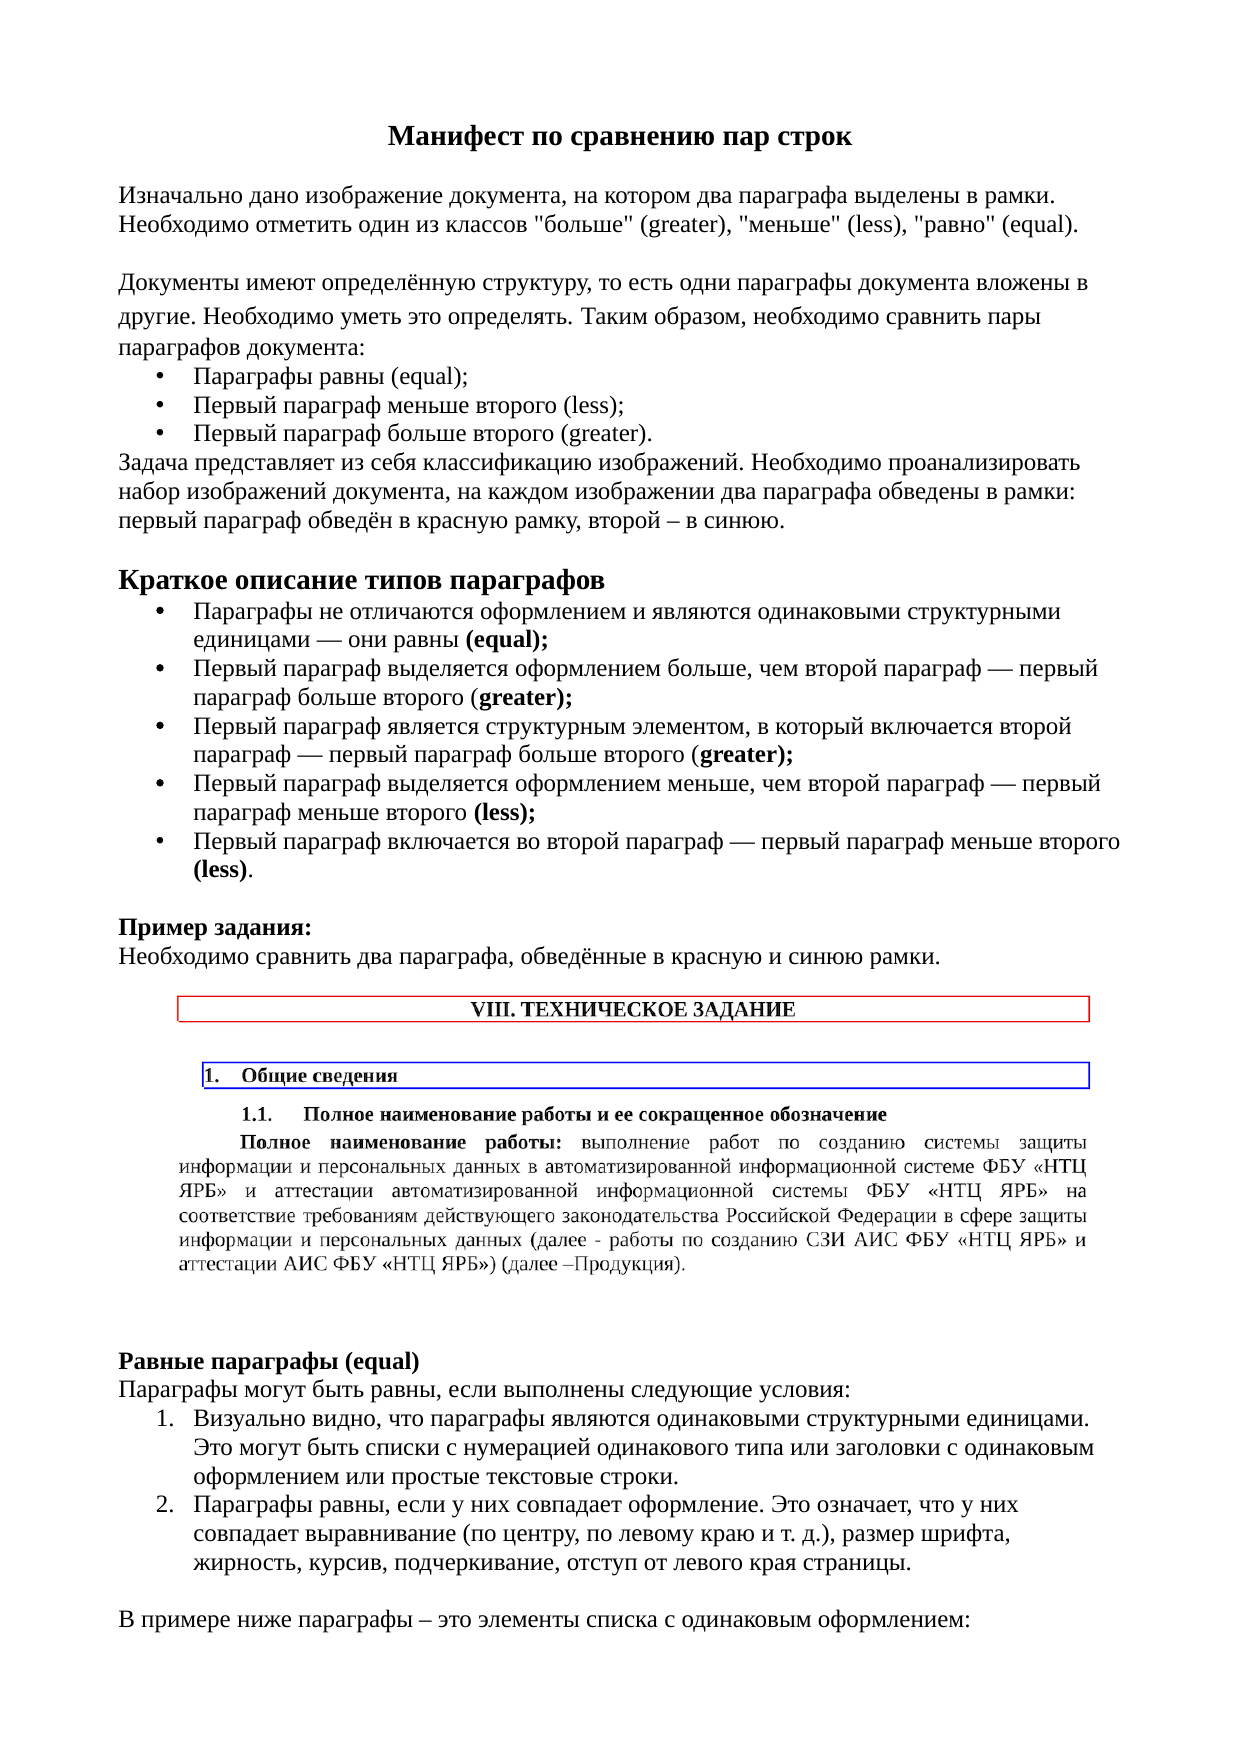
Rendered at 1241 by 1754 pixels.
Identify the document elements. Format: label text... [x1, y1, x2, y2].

list Параграфы равны, если у них совпадает оформление. Это означает, что у них совпадает выравнивание (по центру, по левому краю и т. д.), размер шрифта, жирность, курсив, подчеркивание, отступ от левого края страницы. [156, 1489, 1122, 1576]
list Первый параграф включается во второй параграф — первый параграф меньше второго (less). [156, 826, 1122, 883]
text Документы имеют определённую структуру, то есть одни параграфы документа вложены в другие. Необходимо уметь это определять. Таким образом, необходимо сравнить пары параграфов документа: [118, 267, 1122, 361]
text Пример задания: [118, 912, 1122, 941]
list Первый параграф меньше второго (less); [156, 390, 1122, 418]
list Первый параграф выделяется оформлением меньше, чем второй параграф — первый параграф меньше второго (less); [156, 768, 1122, 826]
list Первый параграф больше второго (greater). [156, 418, 1122, 447]
text Параграфы могут быть равны, если выполнены следующие условия: [118, 1374, 1122, 1403]
text В примере ниже параграфы – это элементы списка с одинаковым оформлением: [118, 1604, 1122, 1633]
text Краткое описание типов параграфов [118, 562, 1122, 596]
list Первый параграф является структурным элементом, в который включается второй параграф — первый параграф больше второго (greater); [156, 711, 1122, 768]
list Первый параграф выделяется оформлением больше, чем второй параграф — первый параграф больше второго (greater); [156, 653, 1122, 711]
text Изначально дано изображение документа, на котором два параграфа выделены в рамки. Необходимо отметить один из классов "больше" (greater), "меньше" (less), "равно" (equal). [118, 180, 1122, 238]
list Визуально видно, что параграфы являются одинаковыми структурными единицами. Это могут быть списки с нумерацией одинакового типа или заголовки с одинаковым оформлением или простые текстовые строки. [156, 1403, 1122, 1489]
text Манифест по сравнению пар строк [118, 118, 1122, 152]
text Необходимо сравнить два параграфа, обведённые в красную и синюю рамки. [118, 941, 1122, 969]
list Параграфы равны (equal); [156, 361, 1122, 390]
text Равные параграфы (equal) [118, 1346, 1122, 1374]
text Задача представляет из себя классификацию изображений. Необходимо проанализировать набор изображений документа, на каждом изображении два параграфа обведены в рамки: первый параграф обведён в красную рамку, второй – в синюю. [118, 447, 1122, 533]
picture [118, 969, 1123, 1289]
list Параграфы не отличаются оформлением и являются одинаковыми структурными единицами — они равны (equal); [156, 596, 1122, 653]
